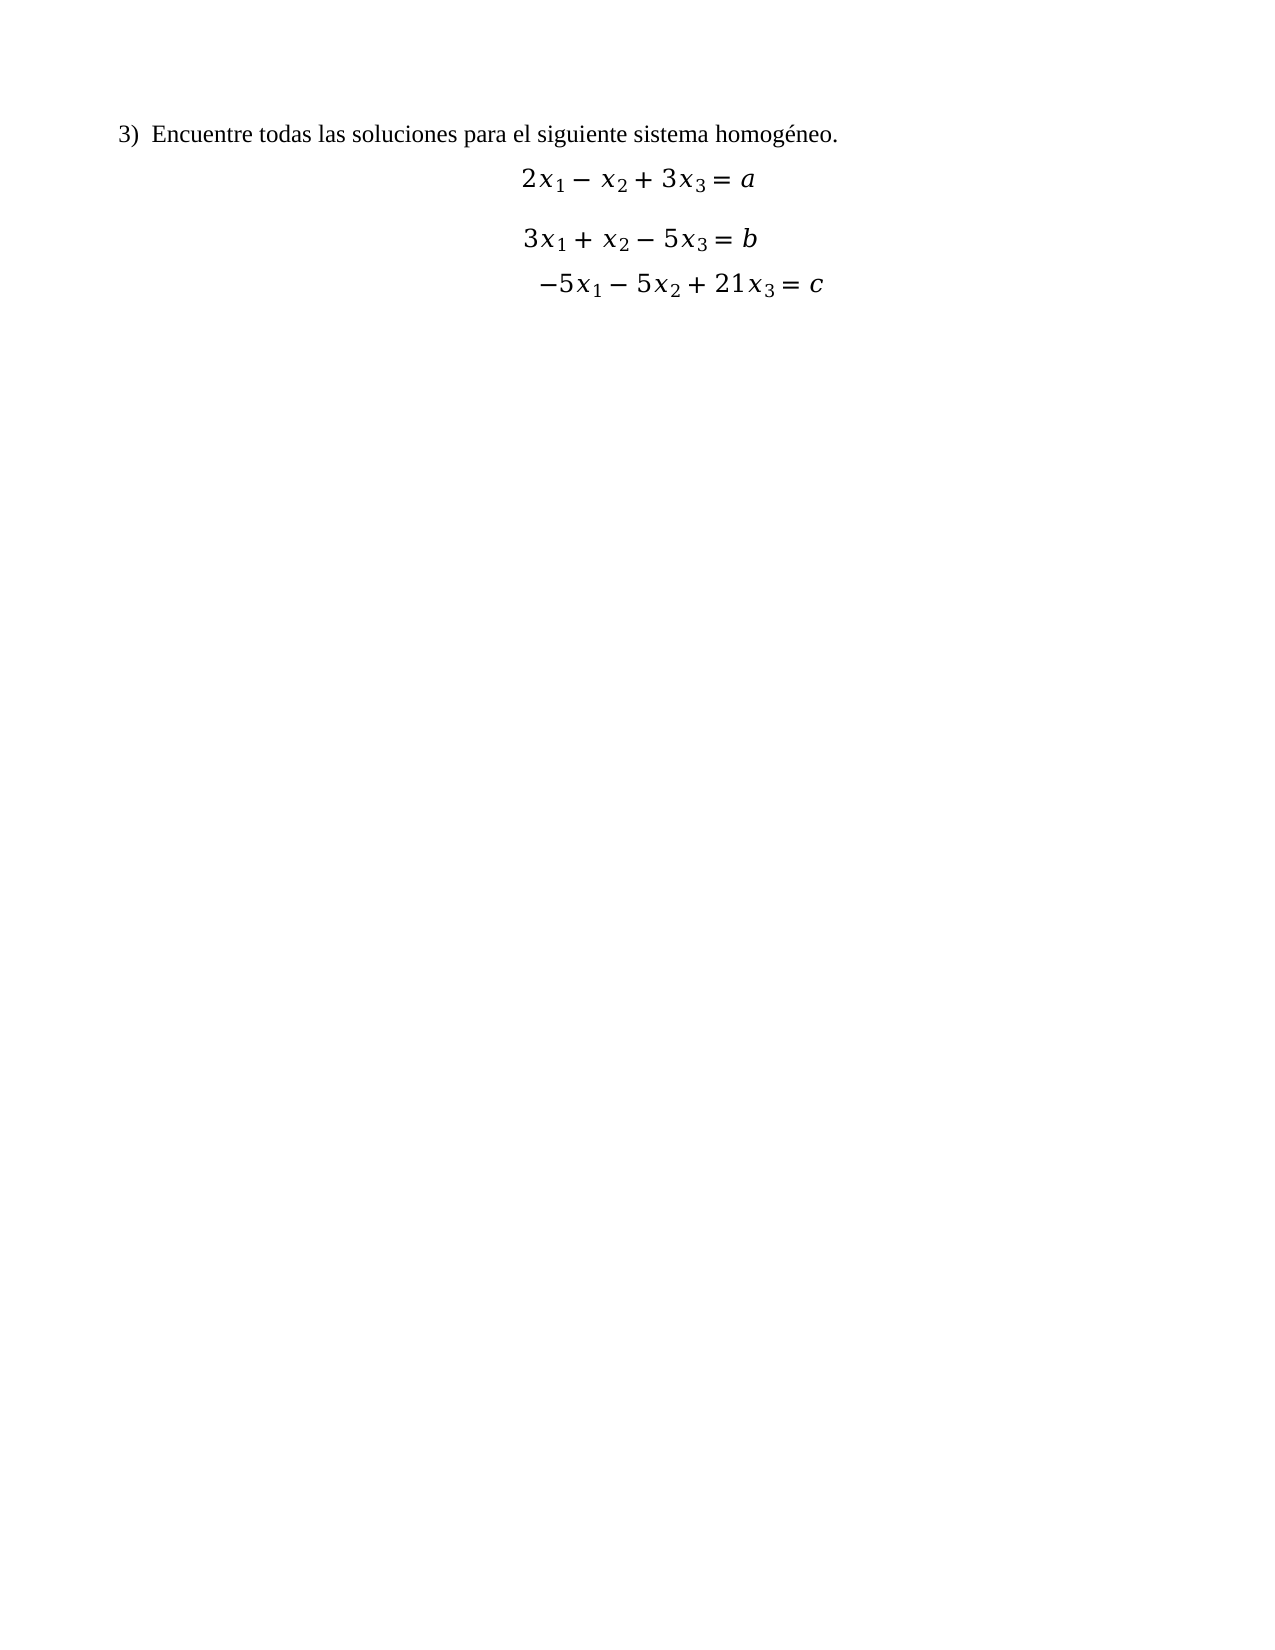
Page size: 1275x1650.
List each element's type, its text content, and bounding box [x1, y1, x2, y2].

text −5𝑥1 − 5𝑥2 + 21𝑥3 = 𝑐 [539, 267, 1157, 301]
text 2𝑥1 − 𝑥2 + 3𝑥3 = 𝑎 [521, 162, 941, 196]
text 3𝑥1 + 𝑥2 − 5𝑥3 = 𝑏 [523, 222, 878, 255]
list 3) Encuentre todas las soluciones para el siguiente sistema homogéneo. [118, 119, 1157, 148]
